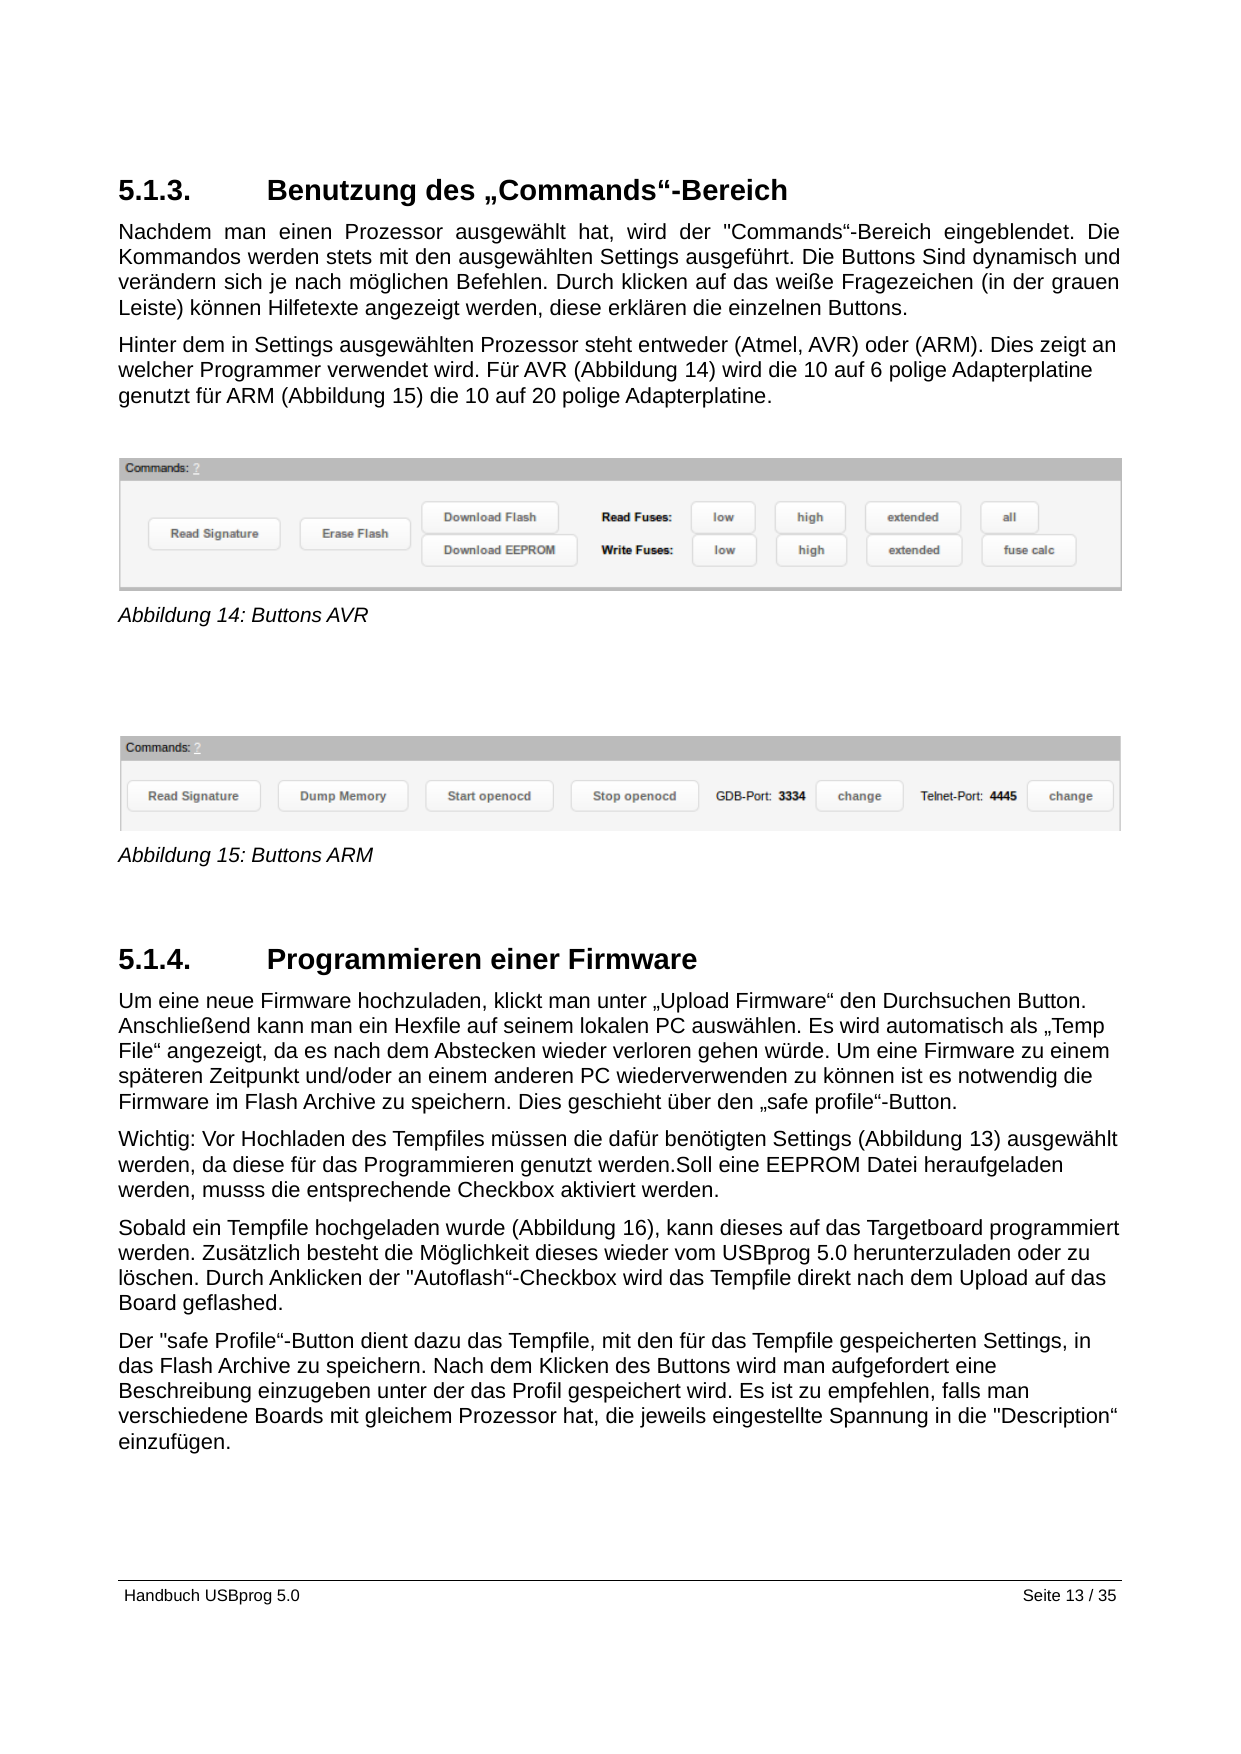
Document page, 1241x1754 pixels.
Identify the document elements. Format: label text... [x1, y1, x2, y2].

text Hinter dem in Settings ausgewählten Prozessor steht entweder (Atmel, AVR) oder (ARM). Dies zeigt an welcher Programmer verwendet wird. Für AVR (Abbildung 14) wird die 10 auf 6 polige Adapterplatine genutzt für ARM (Abbildung 15) die 10 auf 20 polige Adapterplatine. [118, 332, 1122, 408]
text Sobald ein Tempfile hochgeladen wurde (Abbildung 16), kann dieses auf das Targetboard programmiert werden. Zusätzlich besteht die Möglichkeit dieses wieder vom USBprog 5.0 herunterzuladen oder zu löschen. Durch Anklicken der "Autoflash“-Checkbox wird das Tempfile direkt nach dem Upload auf das Board geflashed. [118, 1214, 1122, 1315]
text Nachdem man einen Prozessor ausgewählt hat, wird der "Commands“-Bereich eingeblendet. Die Kommandos werden stets mit den ausgewählten Settings ausgeführt. Die Buttons Sind dynamisch und verändern sich je nach möglichen Befehlen. Durch klicken auf das weiße Fragezeichen (in der grauen Leiste) können Hilfetexte angezeigt werden, diese erklären die einzelnen Buttons. [118, 219, 1122, 320]
subtitle Programmieren einer Firmware [118, 942, 1122, 975]
text Abbildung 15: Buttons ARM [118, 831, 1122, 866]
text Der "safe Profile“-Button dient dazu das Tempfile, mit den für das Tempfile gespeicherten Settings, in das Flash Archive zu speichern. Nach dem Klicken des Buttons wird man aufgefordert eine Beschreibung einzugeben unter der das Profil gespeichert wird. Es ist zu empfehlen, falls man verschiedene Boards mit gleichem Prozessor hat, die jeweils eingestellte Spannung in die "Description“ einzufügen. [118, 1328, 1122, 1454]
picture [118, 458, 1122, 591]
text Um eine neue Firmware hochzuladen, klickt man unter „Upload Firmware“ den Durchsuchen Button. Anschließend kann man ein Hexfile auf seinem lokalen PC auswählen. Es wird automatisch als „Temp File“ angezeigt, da es nach dem Abstecken wieder verloren gehen würde. Um eine Firmware zu einem späteren Zeitpunkt und/oder an einem anderen PC wiederverwenden zu können ist es notwendig die Firmware im Flash Archive zu speichern. Dies geschieht über den „safe profile“-Button. [118, 988, 1122, 1114]
subtitle Benutzung des „Commands“-Bereich [118, 173, 1122, 206]
picture [118, 736, 1123, 831]
text Wichtig: Vor Hochladen des Tempfiles müssen die dafür benötigten Settings (Abbildung 13) ausgewählt werden, da diese für das Programmieren genutzt werden.Soll eine EEPROM Datei heraufgeladen werden, musss die entsprechende Checkbox aktiviert werden. [118, 1126, 1122, 1202]
text Abbildung 14: Buttons AVR [118, 591, 1122, 627]
